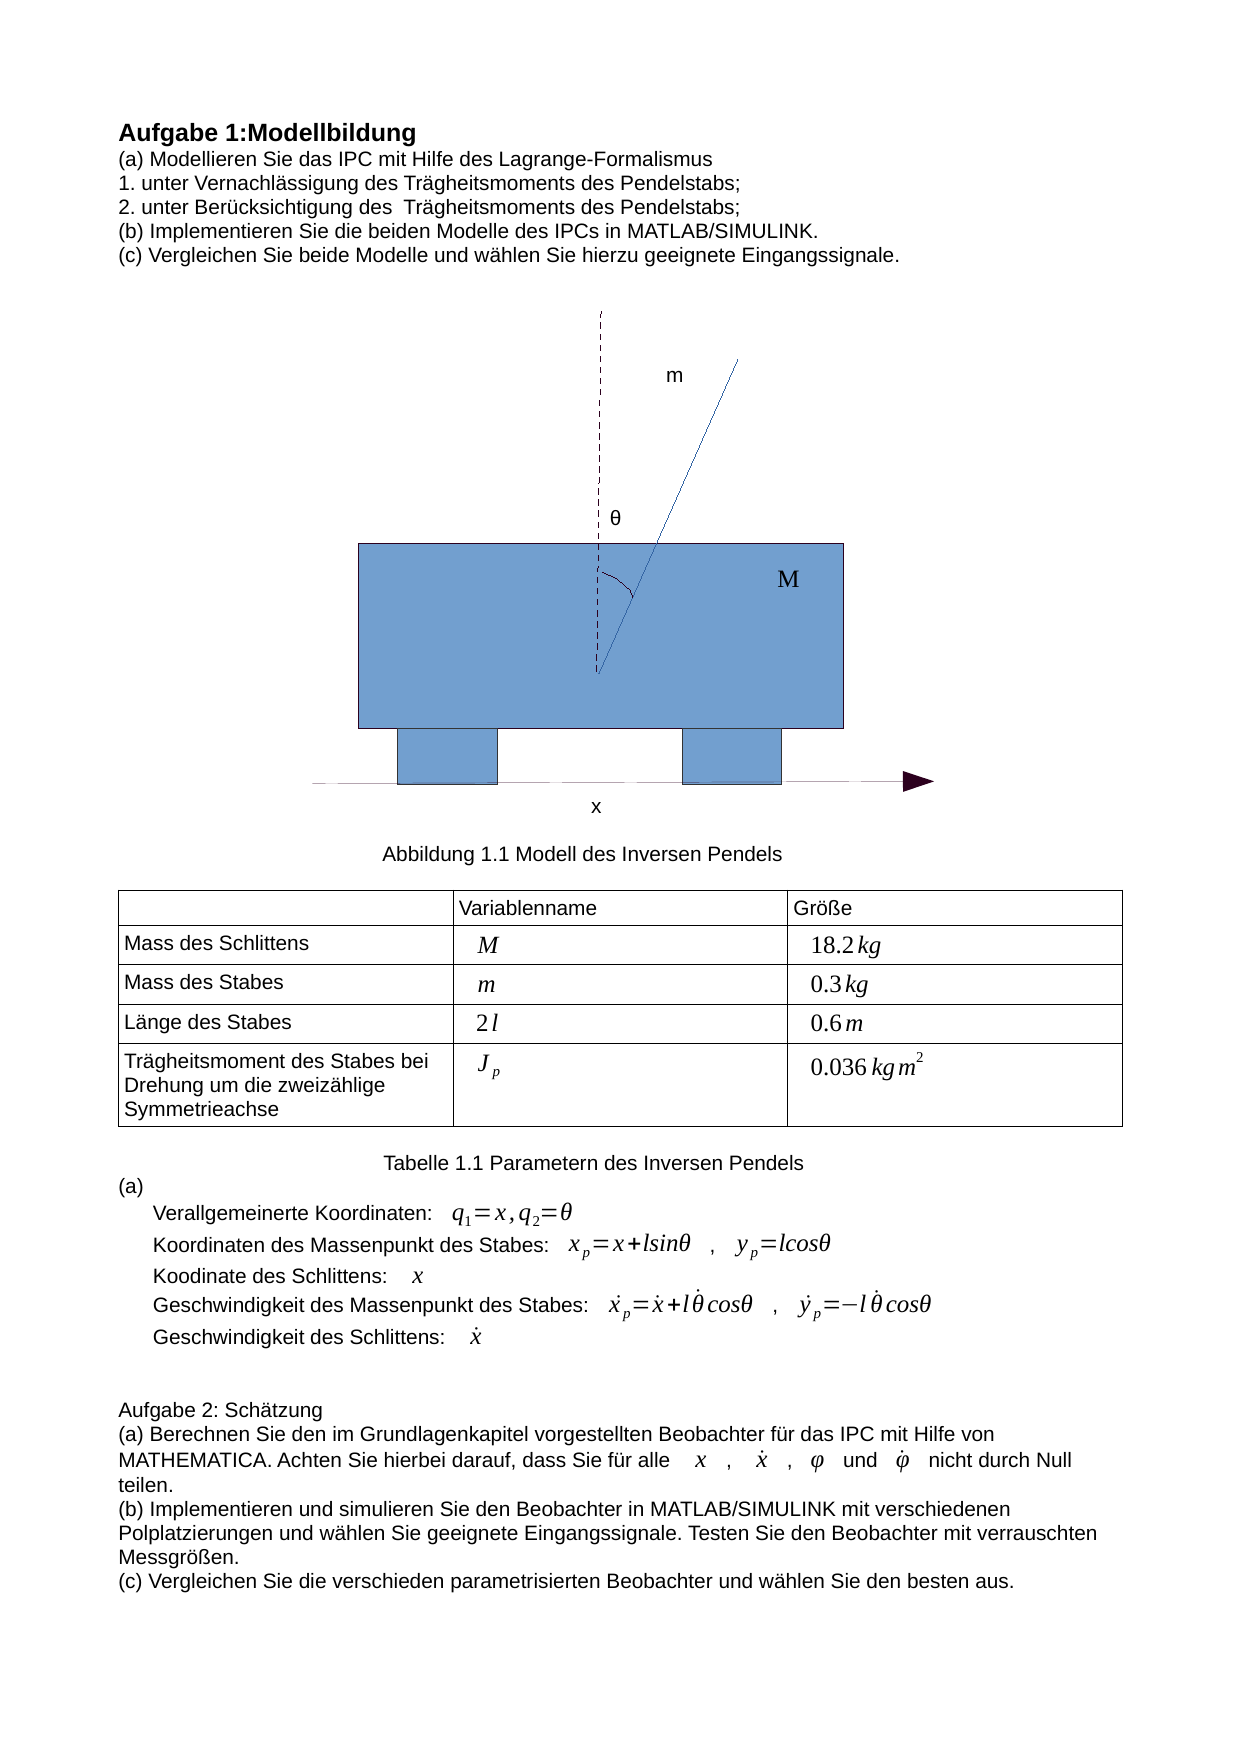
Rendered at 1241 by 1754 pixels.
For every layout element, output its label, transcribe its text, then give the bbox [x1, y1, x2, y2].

text Verallgemeinerte Koordinaten: [118, 1198, 1122, 1230]
table_cell [788, 926, 1122, 964]
text (b) Implementieren und simulieren Sie den Beobachter in MATLAB/SIMULINK mit verschiedenen Polplatzierungen und wählen Sie geeignete Eingangssignale. Testen Sie den Beobachter mit verrauschten Messgrößen. [118, 1497, 1122, 1569]
text θ [118, 506, 1122, 530]
text Aufgabe 2: Schätzung [118, 1397, 1122, 1421]
text 2. unter Berücksichtigung des Trägheitsmoments des Pendelstabs; [118, 195, 1122, 219]
text (a) Berechnen Sie den im Grundlagenkapitel vorgestellten Beobachter für das IPC mit Hilfe von MATHEMATICA. Achten Sie hierbei darauf, dass Sie für alle , ,undnicht durch Null teilen. [118, 1421, 1122, 1497]
table_cell [454, 926, 787, 964]
table_header Variablenname [454, 891, 787, 925]
text Geschwindigkeit des Schlittens: [118, 1322, 1122, 1349]
table_cell [454, 965, 787, 1004]
text (b) Implementieren Sie die beiden Modelle des IPCs in MATLAB/SIMULINK. [118, 219, 1122, 243]
table_cell [788, 1044, 1122, 1126]
text (c) Vergleichen Sie beide Modelle und wählen Sie hierzu geeignete Eingangssignale. [118, 243, 1122, 267]
text Geschwindigkeit des Massenpunkt des Stabes:, [118, 1289, 1122, 1322]
text m [118, 362, 1122, 386]
text (c) Vergleichen Sie die verschieden parametrisierten Beobachter und wählen Sie den besten aus. [118, 1569, 1122, 1593]
table_cell [454, 1005, 787, 1043]
table_cell Länge des Stabes [119, 1005, 453, 1043]
text Abbildung 1.1 Modell des Inversen Pendels [118, 842, 1122, 866]
table_cell Mass des Schlittens [119, 926, 453, 964]
table_header Größe [788, 891, 1122, 925]
text Tabelle 1.1 Parametern des Inversen Pendels [118, 1150, 1122, 1174]
text Aufgabe 1:Modellbildung [118, 118, 1122, 147]
table_cell [788, 965, 1122, 1004]
text x [118, 794, 1122, 818]
text Koodinate des Schlittens: [118, 1261, 1122, 1289]
text 1. unter Vernachlässigung des Trägheitsmoments des Pendelstabs; [118, 171, 1122, 195]
text Koordinaten des Massenpunkt des Stabes:, [118, 1230, 1122, 1261]
table_cell [788, 1005, 1122, 1043]
table_header [119, 891, 453, 925]
table_cell Mass des Stabes [119, 965, 453, 1004]
text (a) Modellieren Sie das IPC mit Hilfe des Lagrange-Formalismus [118, 147, 1122, 171]
table_cell [454, 1044, 787, 1126]
table_cell Trägheitsmoment des Stabes bei Drehung um die zweizählige Symmetrieachse [119, 1044, 453, 1126]
text (a) [118, 1174, 1122, 1198]
